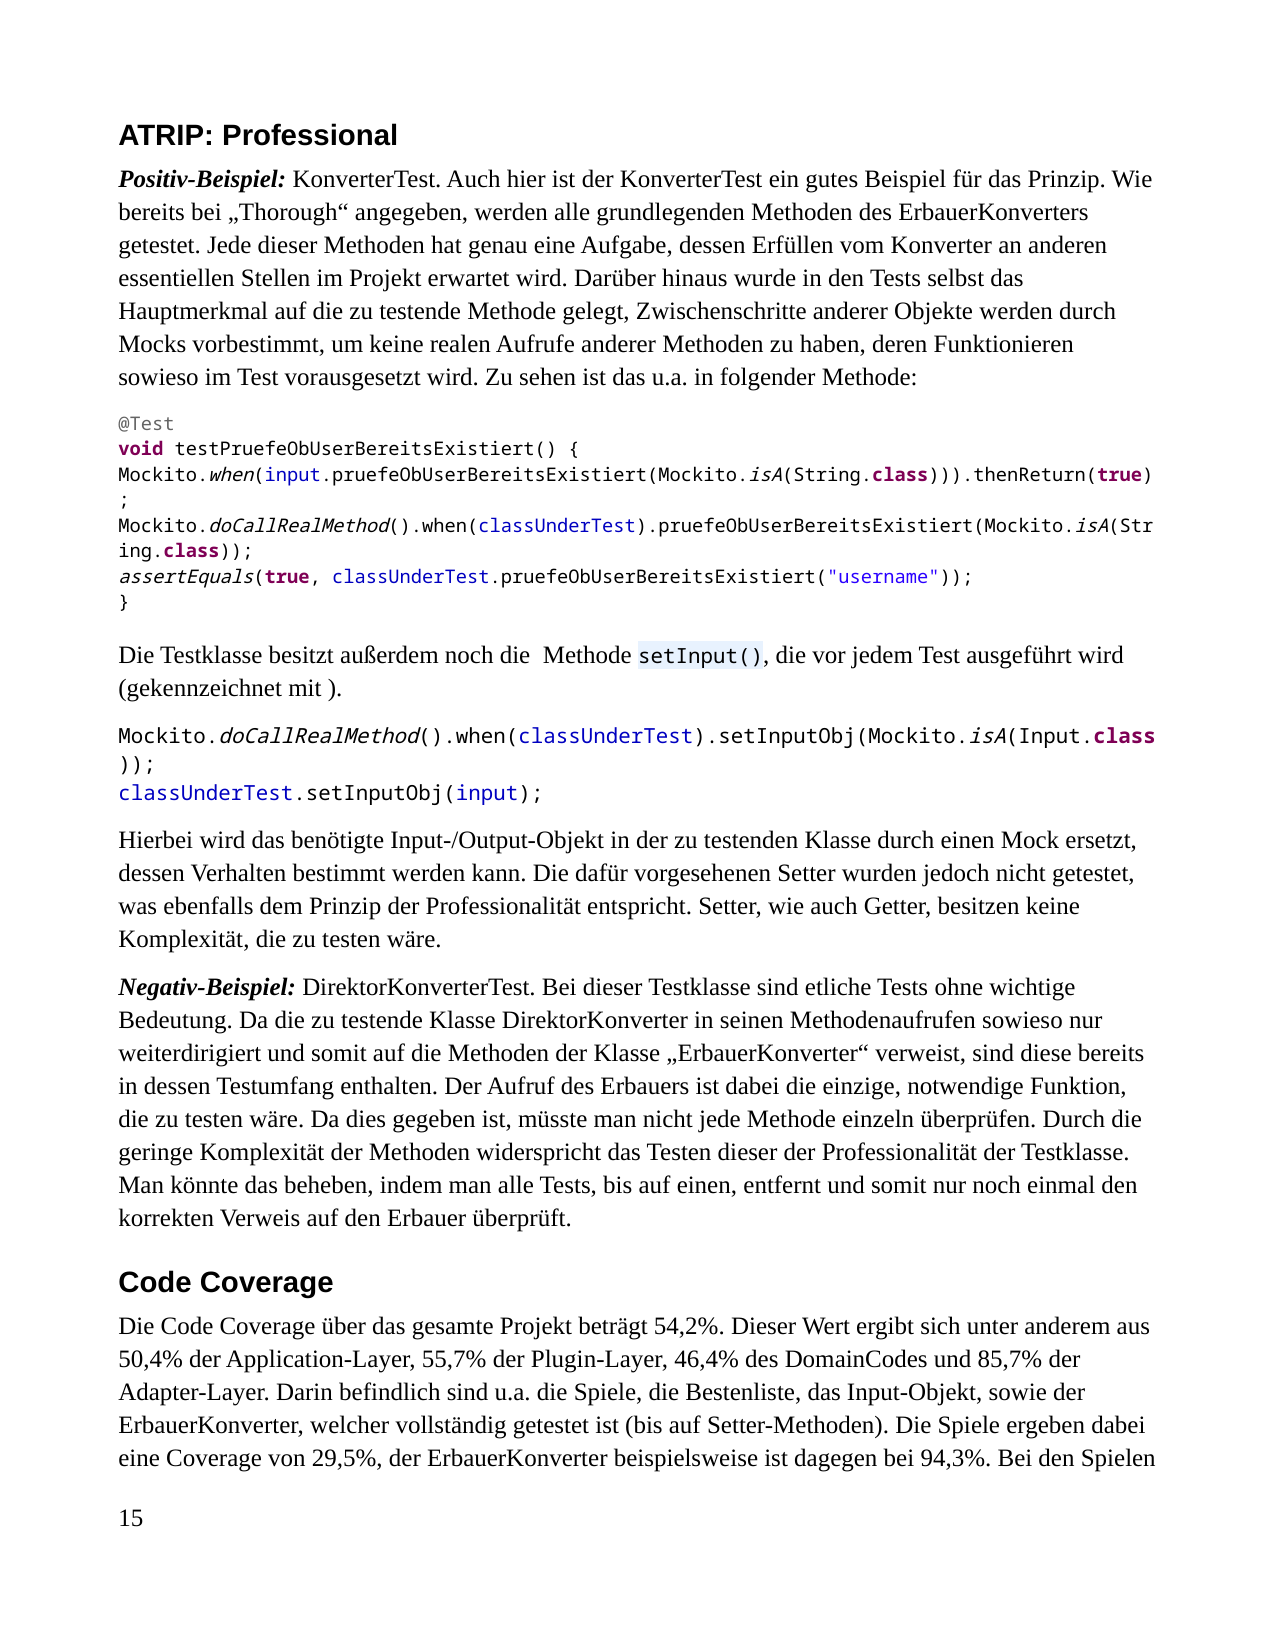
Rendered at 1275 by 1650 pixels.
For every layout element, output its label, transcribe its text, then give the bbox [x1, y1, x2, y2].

text classUnderTest.setInputObj(input); [118, 778, 1157, 806]
text Positiv-Beispiel: KonverterTest. Auch hier ist der KonverterTest ein gutes Beispiel für das Prinzip. Wie bereits bei „Thorough“ angegeben, werden alle grundlegenden Methoden des ErbauerKonverters getestet. Jede dieser Methoden hat genau eine Aufgabe, dessen Erfüllen vom Konverter an anderen essentiellen Stellen im Projekt erwartet wird. Darüber hinaus wurde in den Tests selbst das Hauptmerkmal auf die zu testende Methode gelegt, Zwischenschritte anderer Objekte werden durch Mocks vorbestimmt, um keine realen Aufrufe anderer Methoden zu haben, deren Funktionieren sowieso im Test vorausgesetzt wird. Zu sehen ist das u.a. in folgender Methode: [118, 164, 1157, 391]
text Mockito.doCallRealMethod().when(classUnderTest).setInputObj(Mockito.isA(Input.class)); [118, 721, 1157, 778]
subtitle ATRIP: Professional [118, 118, 1157, 152]
subtitle Code Coverage [118, 1265, 1157, 1299]
text Hierbei wird das benötigte Input-/Output-Objekt in der zu testenden Klasse durch einen Mock ersetzt, dessen Verhalten bestimmt werden kann. Die dafür vorgesehenen Setter wurden jedoch nicht getestet, was ebenfalls dem Prinzip der Professionalität entspricht. Setter, wie auch Getter, besitzen keine Komplexität, die zu testen wäre. [118, 825, 1157, 953]
text Die Code Coverage über das gesamte Projekt beträgt 54,2%. Dieser Wert ergibt sich unter anderem aus 50,4% der Application-Layer, 55,7% der Plugin-Layer, 46,4% des DomainCodes und 85,7% der Adapter-Layer. Darin befindlich sind u.a. die Spiele, die Bestenliste, das Input-Objekt, sowie der ErbauerKonverter, welcher vollständig getestet ist (bis auf Setter-Methoden). Die Spiele ergeben dabei eine Coverage von 29,5%, der ErbauerKonverter beispielsweise ist dagegen bei 94,3%. Bei den Spielen [118, 1311, 1157, 1472]
text Mockito.doCallRealMethod().when(classUnderTest).pruefeObUserBereitsExistiert(Mockito.isA(String.class)); [118, 512, 1157, 563]
text @Test [118, 410, 1157, 436]
text Negativ-Beispiel: DirektorKonverterTest. Bei dieser Testklasse sind etliche Tests ohne wichtige Bedeutung. Da die zu testende Klasse DirektorKonverter in seinen Methodenaufrufen sowieso nur weiterdirigiert und somit auf die Methoden der Klasse „ErbauerKonverter“ verweist, sind diese bereits in dessen Testumfang enthalten. Der Aufruf des Erbauers ist dabei die einzige, notwendige Funktion, die zu testen wäre. Da dies gegeben ist, müsste man nicht jede Methode einzeln überprüfen. Durch die geringe Komplexität der Methoden widerspricht das Testen dieser der Professionalität der Testklasse. Man könnte das beheben, indem man alle Tests, bis auf einen, entfernt und somit nur noch einmal den korrekten Verweis auf den Erbauer überprüft. [118, 972, 1157, 1232]
text void testPruefeObUserBereitsExistiert() { [118, 436, 1157, 461]
text assertEquals(true, classUnderTest.pruefeObUserBereitsExistiert("username")); [118, 563, 1157, 589]
text Die Testklasse besitzt außerdem noch die Methode setInput(), die vor jedem Test ausgeführt wird (gekennzeichnet mit ). [118, 640, 1157, 702]
text Mockito.when(input.pruefeObUserBereitsExistiert(Mockito.isA(String.class))).thenReturn(true); [118, 461, 1157, 512]
text } [118, 589, 1157, 614]
